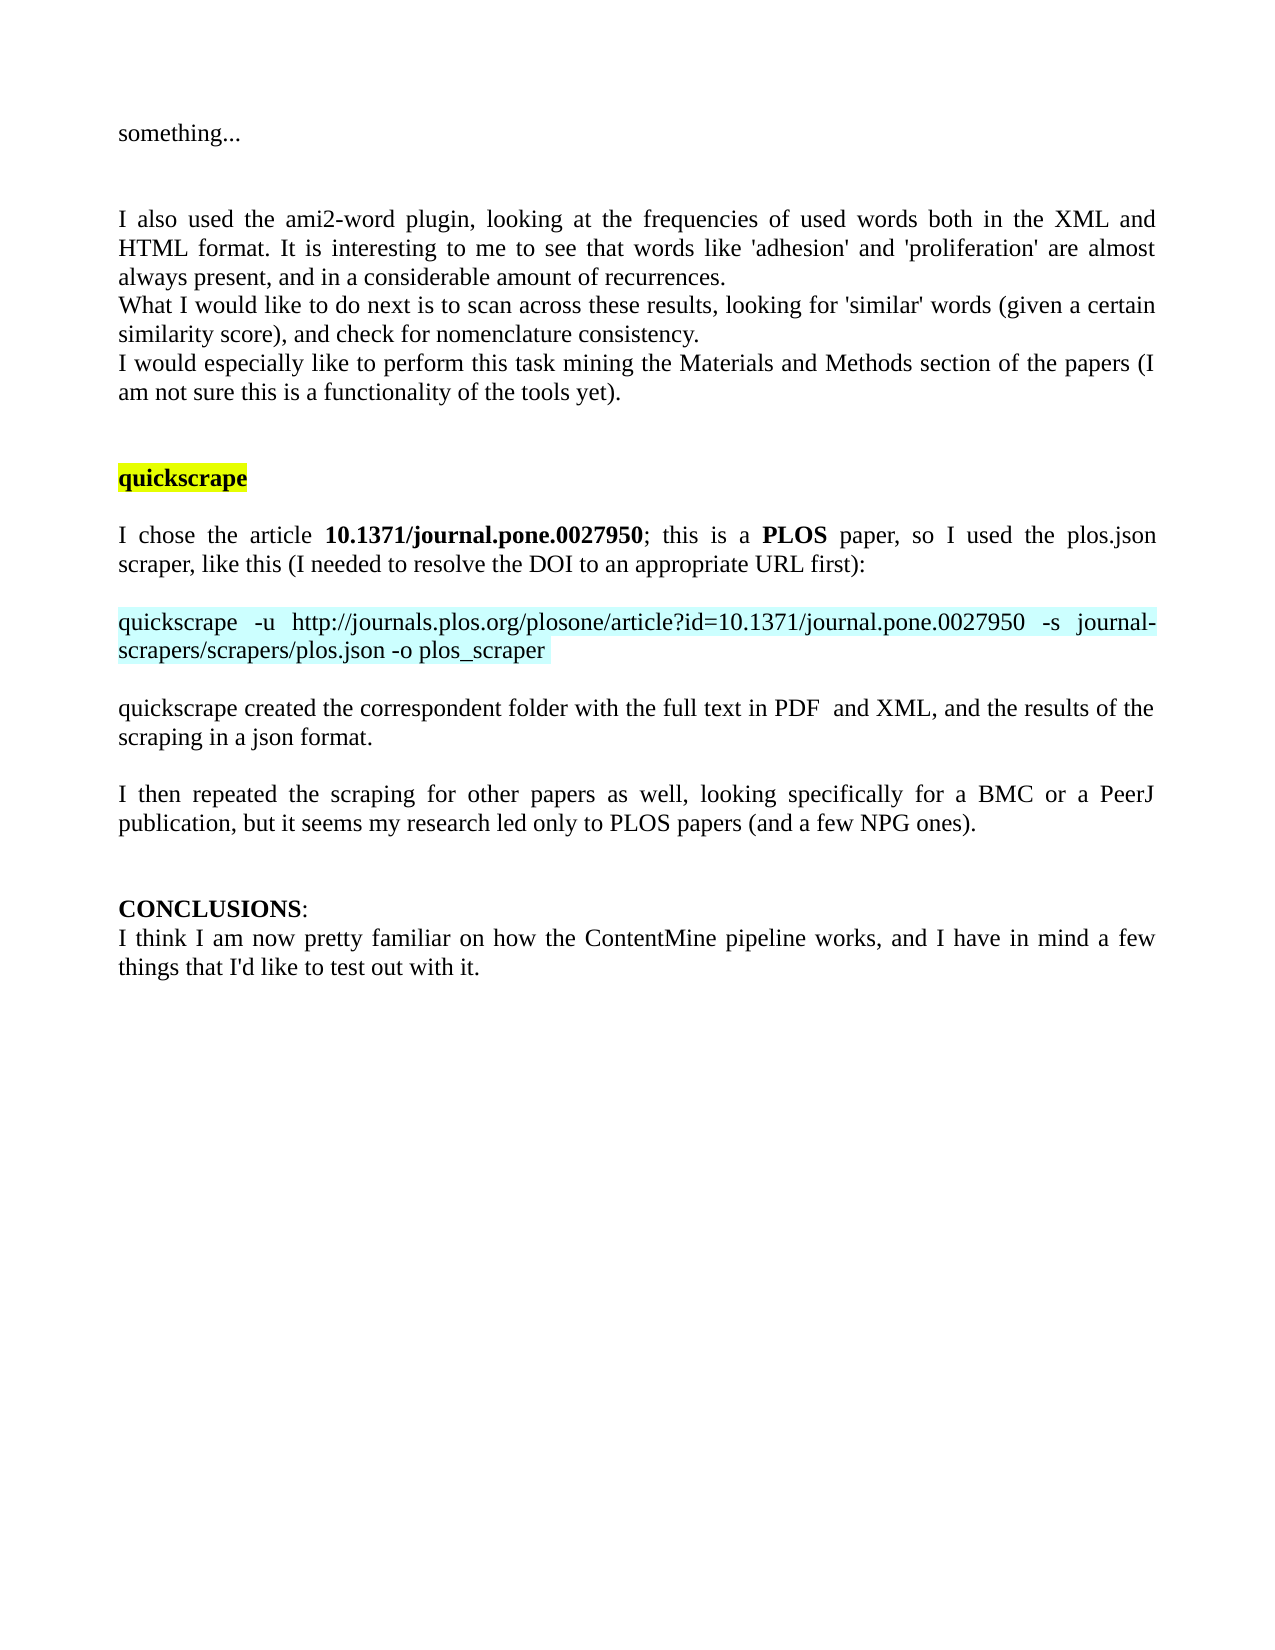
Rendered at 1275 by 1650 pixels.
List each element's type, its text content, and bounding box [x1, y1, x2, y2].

text What I would like to do next is to scan across these results, looking for 'similar' words (given a certain similarity score), and check for nomenclature consistency. [118, 291, 1157, 348]
text quickscrape created the correspondent folder with the full text in PDF and XML, and the results of the scraping in a json format. [118, 693, 1157, 751]
text I would especially like to perform this task mining the Materials and Methods section of the papers (I am not sure this is a functionality of the tools yet). [118, 348, 1157, 406]
text CONCLUSIONS: [118, 894, 1157, 923]
text I think I am now pretty familiar on how the ContentMine pipeline works, and I have in mind a few things that I'd like to test out with it. [118, 923, 1157, 981]
text I chose the article 10.1371/journal.pone.0027950; this is a PLOS paper, so I used the plos.json scraper, like this (I needed to resolve the DOI to an appropriate URL first): [118, 521, 1157, 578]
text I then repeated the scraping for other papers as well, looking specifically for a BMC or a PeerJ publication, but it seems my research led only to PLOS papers (and a few NPG ones). [118, 779, 1157, 837]
text quickscrape [118, 463, 1157, 492]
text I also used the ami2-word plugin, looking at the frequencies of used words both in the XML and HTML format. It is interesting to me to see that words like 'adhesion' and 'proliferation' are almost always present, and in a considerable amount of recurrences. [118, 204, 1157, 291]
text quickscrape -u http://journals.plos.org/plosone/article?id=10.1371/journal.pone.0027950 -s journal-scrapers/scrapers/plos.json -o plos_scraper [118, 607, 1157, 664]
text something... [118, 118, 1157, 147]
